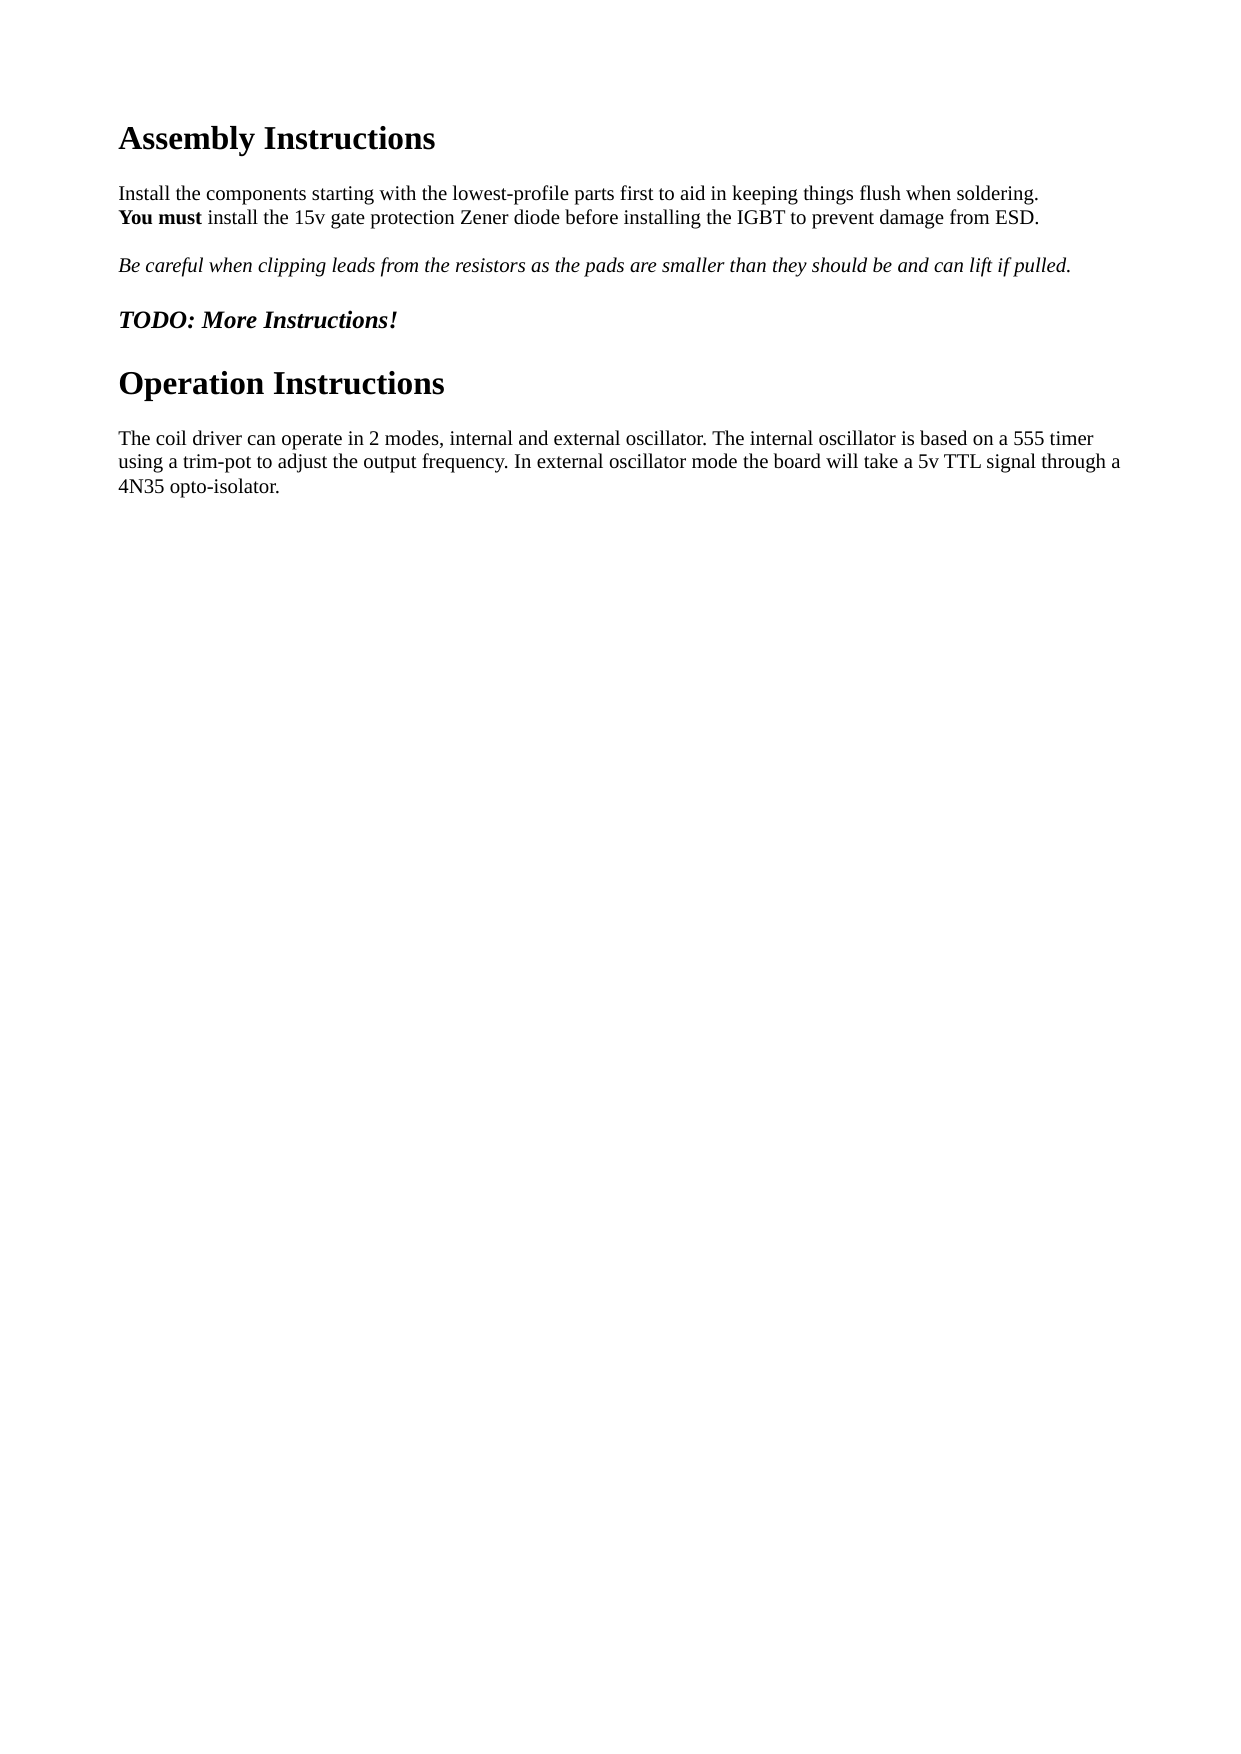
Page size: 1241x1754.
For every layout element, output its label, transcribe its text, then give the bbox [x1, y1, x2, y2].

text TODO: More Instructions! [118, 306, 1122, 334]
text The coil driver can operate in 2 modes, internal and external oscillator. The internal oscillator is based on a 555 timer using a trim-pot to adjust the output frequency. In external oscillator mode the board will take a 5v TTL signal through a 4N35 opto-isolator. [118, 425, 1122, 498]
text Operation Instructions [118, 363, 1122, 401]
text Be careful when clipping leads from the resistors as the pads are smaller than they should be and can lift if pulled. [118, 253, 1122, 277]
text Install the components starting with the lowest-profile parts first to aid in keeping things flush when soldering. [118, 181, 1122, 204]
text Assembly Instructions [118, 118, 1122, 156]
text You must install the 15v gate protection Zener diode before installing the IGBT to prevent damage from ESD. [118, 204, 1122, 229]
